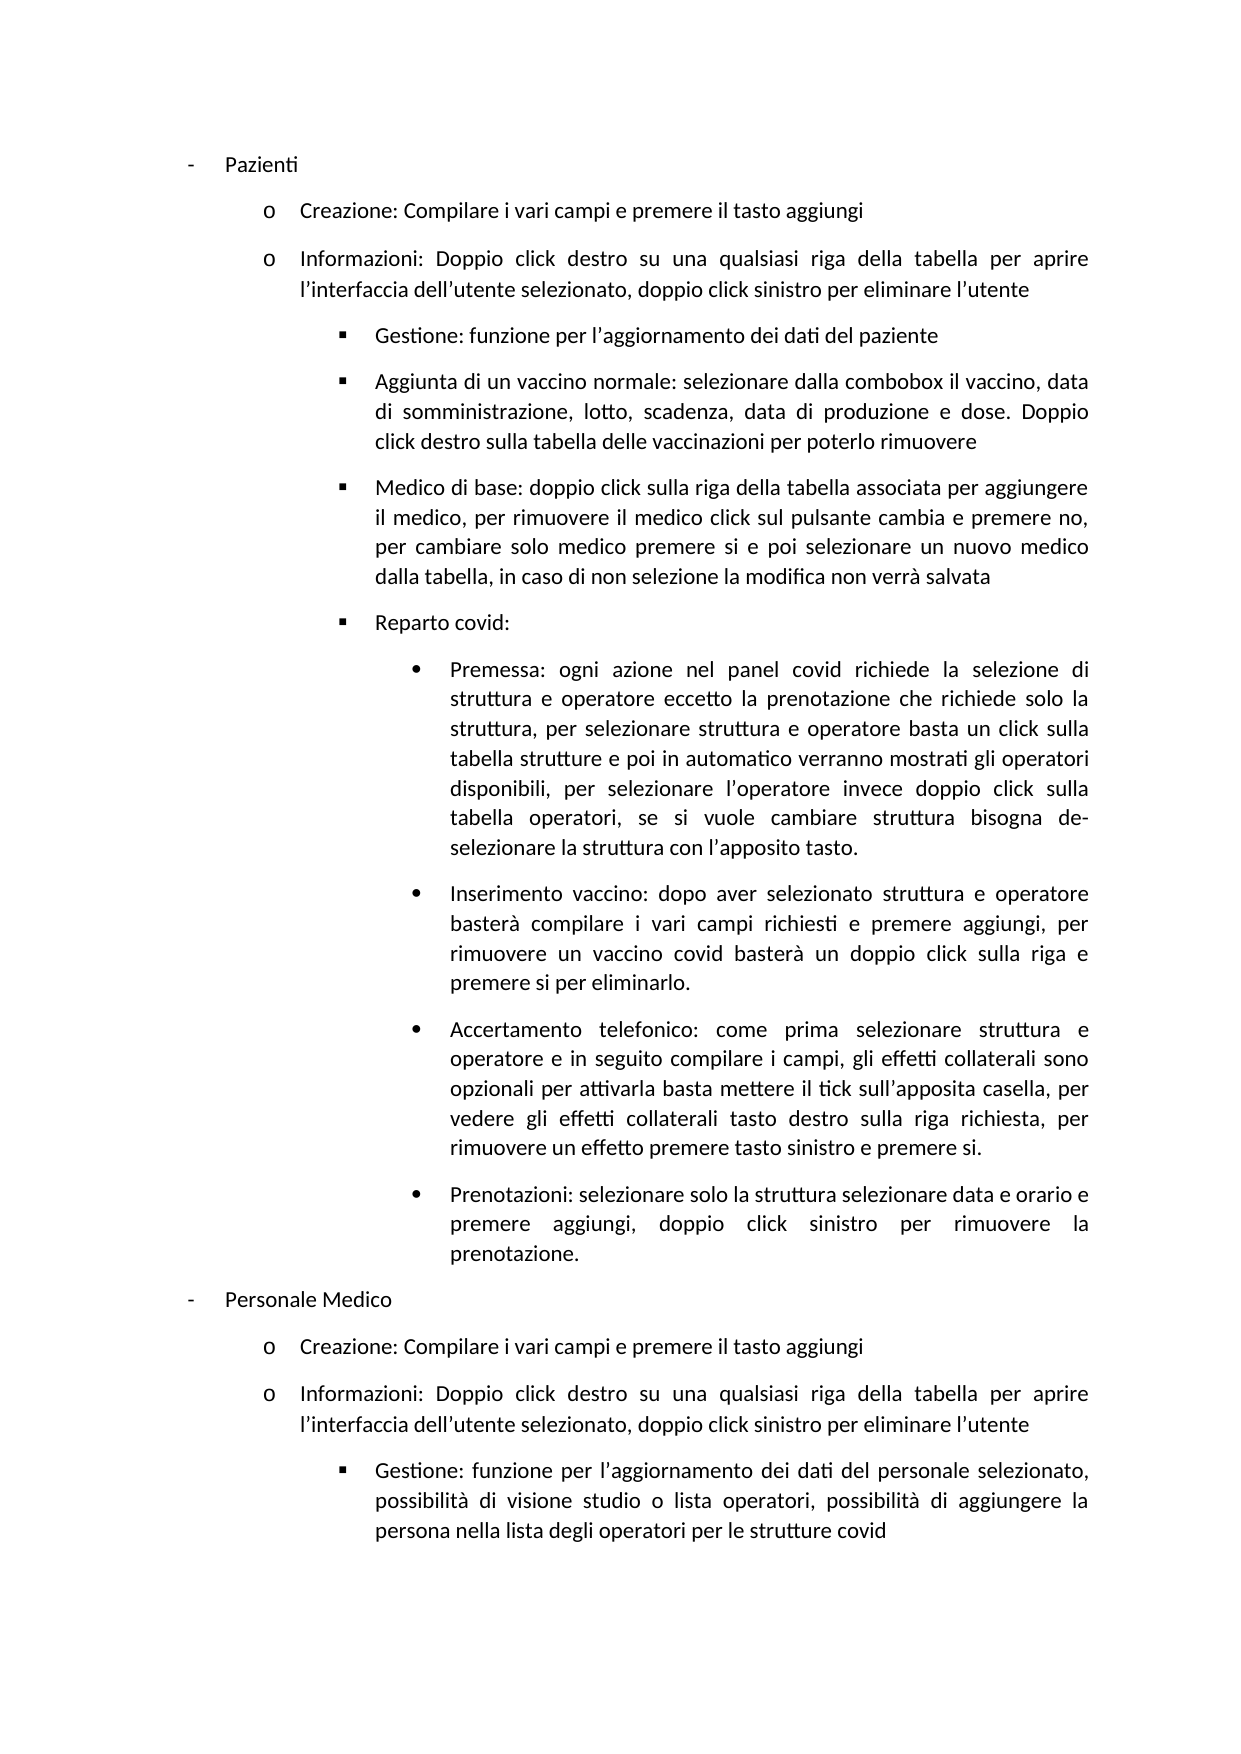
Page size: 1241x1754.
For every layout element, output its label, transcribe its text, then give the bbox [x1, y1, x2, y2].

list Gestione: funzione per l’aggiornamento dei dati del personale selezionato, possibilità di visione studio o lista operatori, possibilità di aggiungere la persona nella lista degli operatori per le strutture covid [337, 1457, 1090, 1544]
list Premessa: ogni azione nel panel covid richiede la selezione di struttura e operatore eccetto la prenotazione che richiede solo la struttura, per selezionare struttura e operatore basta un click sulla tabella strutture e poi in automatico verranno mostrati gli operatori disponibili, per selezionare l’operatore invece doppio click sulla tabella operatori, se si vuole cambiare struttura bisogna de-selezionare la struttura con l’apposito tasto. [412, 655, 1090, 861]
list Creazione: Compilare i vari campi e premere il tasto aggiungi [262, 1332, 1090, 1361]
list Aggiunta di un vaccino normale: selezionare dalla combobox il vaccino, data di somministrazione, lotto, scadenza, data di produzione e dose. Doppio click destro sulla tabella delle vaccinazioni per poterlo rimuovere [337, 367, 1090, 455]
list Accertamento telefonico: come prima selezionare struttura e operatore e in seguito compilare i campi, gli effetti collaterali sono opzionali per attivarla basta mettere il tick sull’apposita casella, per vedere gli effetti collaterali tasto destro sulla riga richiesta, per rimuovere un effetto premere tasto sinistro e premere si. [412, 1015, 1090, 1162]
list Prenotazioni: selezionare solo la struttura selezionare data e orario e premere aggiungi, doppio click sinistro per rimuovere la prenotazione. [412, 1180, 1090, 1267]
list Informazioni: Doppio click destro su una qualsiasi riga della tabella per aprire l’interfaccia dell’utente selezionato, doppio click sinistro per eliminare l’utente [262, 244, 1090, 303]
list Informazioni: Doppio click destro su una qualsiasi riga della tabella per aprire l’interfaccia dell’utente selezionato, doppio click sinistro per eliminare l’utente [262, 1379, 1090, 1438]
list Gestione: funzione per l’aggiornamento dei dati del paziente [337, 321, 1090, 349]
list Inserimento vaccino: dopo aver selezionato struttura e operatore basterà compilare i vari campi richiesti e premere aggiungi, per rimuovere un vaccino covid basterà un doppio click sulla riga e premere si per eliminarlo. [412, 879, 1090, 996]
list Medico di base: doppio click sulla riga della tabella associata per aggiungere il medico, per rimuovere il medico click sul pulsante cambia e premere no, per cambiare solo medico premere si e poi selezionare un nuovo medico dalla tabella, in caso di non selezione la modifica non verrà salvata [337, 473, 1090, 590]
list Creazione: Compilare i vari campi e premere il tasto aggiungi [262, 196, 1090, 226]
list Personale Medico [187, 1286, 1090, 1314]
list Pazienti [187, 150, 1090, 178]
list Reparto covid: [337, 608, 1090, 637]
